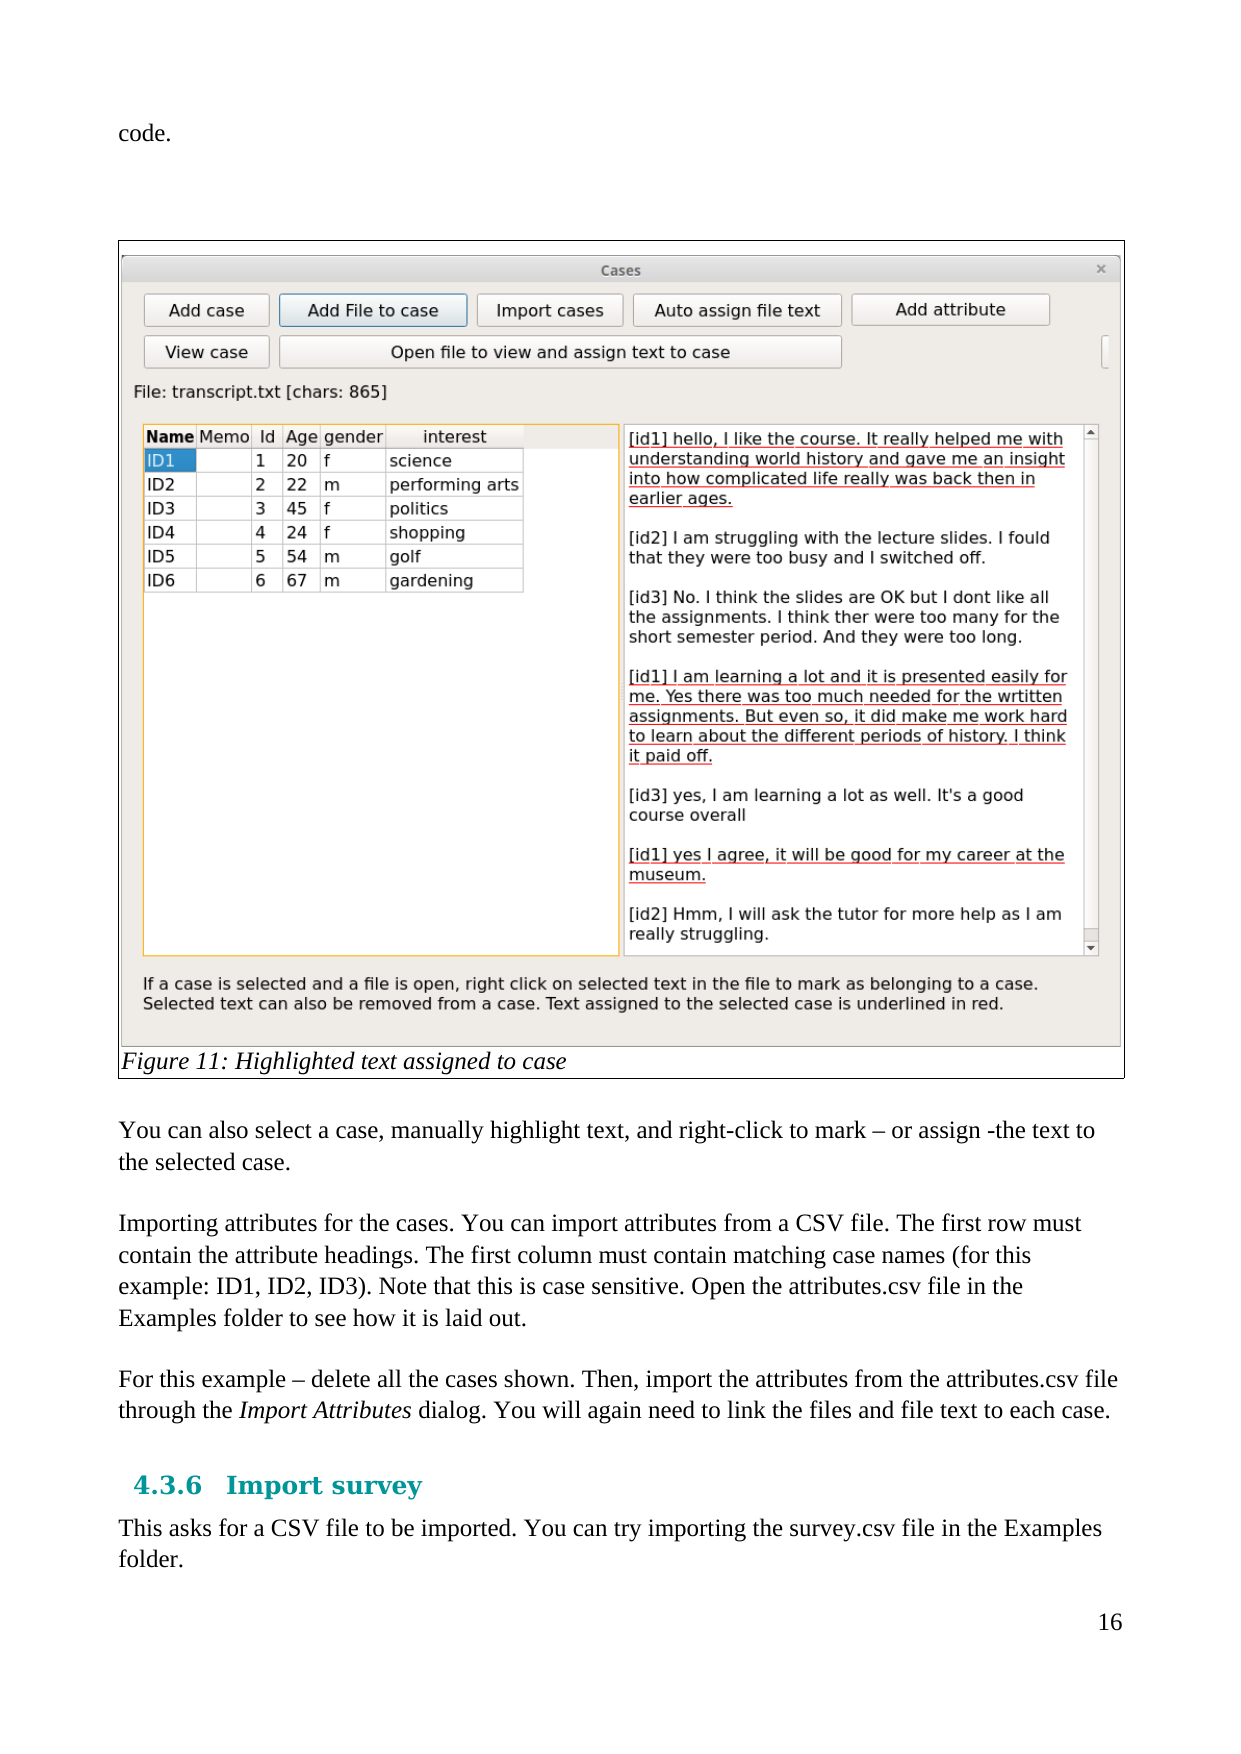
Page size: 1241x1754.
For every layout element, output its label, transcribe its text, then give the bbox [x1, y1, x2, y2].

picture [121, 255, 1121, 1047]
text This asks for a CSV file to be imported. You can try importing the survey.csv file in the Examples folder. [118, 1513, 1122, 1573]
subtitle Import survey [124, 1471, 1122, 1501]
text For this example – delete all the cases shown. Then, import the attributes from the attributes.csv file through the Import Attributes dialog. You will again need to link the files and file text to each case. [118, 1364, 1122, 1424]
text Figure 11: Highlighted text assigned to case [121, 1047, 1121, 1075]
text code. [118, 118, 1122, 147]
text You can also select a case, manually highlight text, and right-click to mark – or assign -the text to the selected case. [118, 1116, 1122, 1176]
text Importing attributes for the cases. You can import attributes from a CSV file. The first row must contain the attribute headings. The first column must contain matching case names (for this example: ID1, ID2, ID3). Note that this is case sensitive. Open the attributes.csv file in the Examples folder to see how it is laid out. [118, 1208, 1122, 1332]
